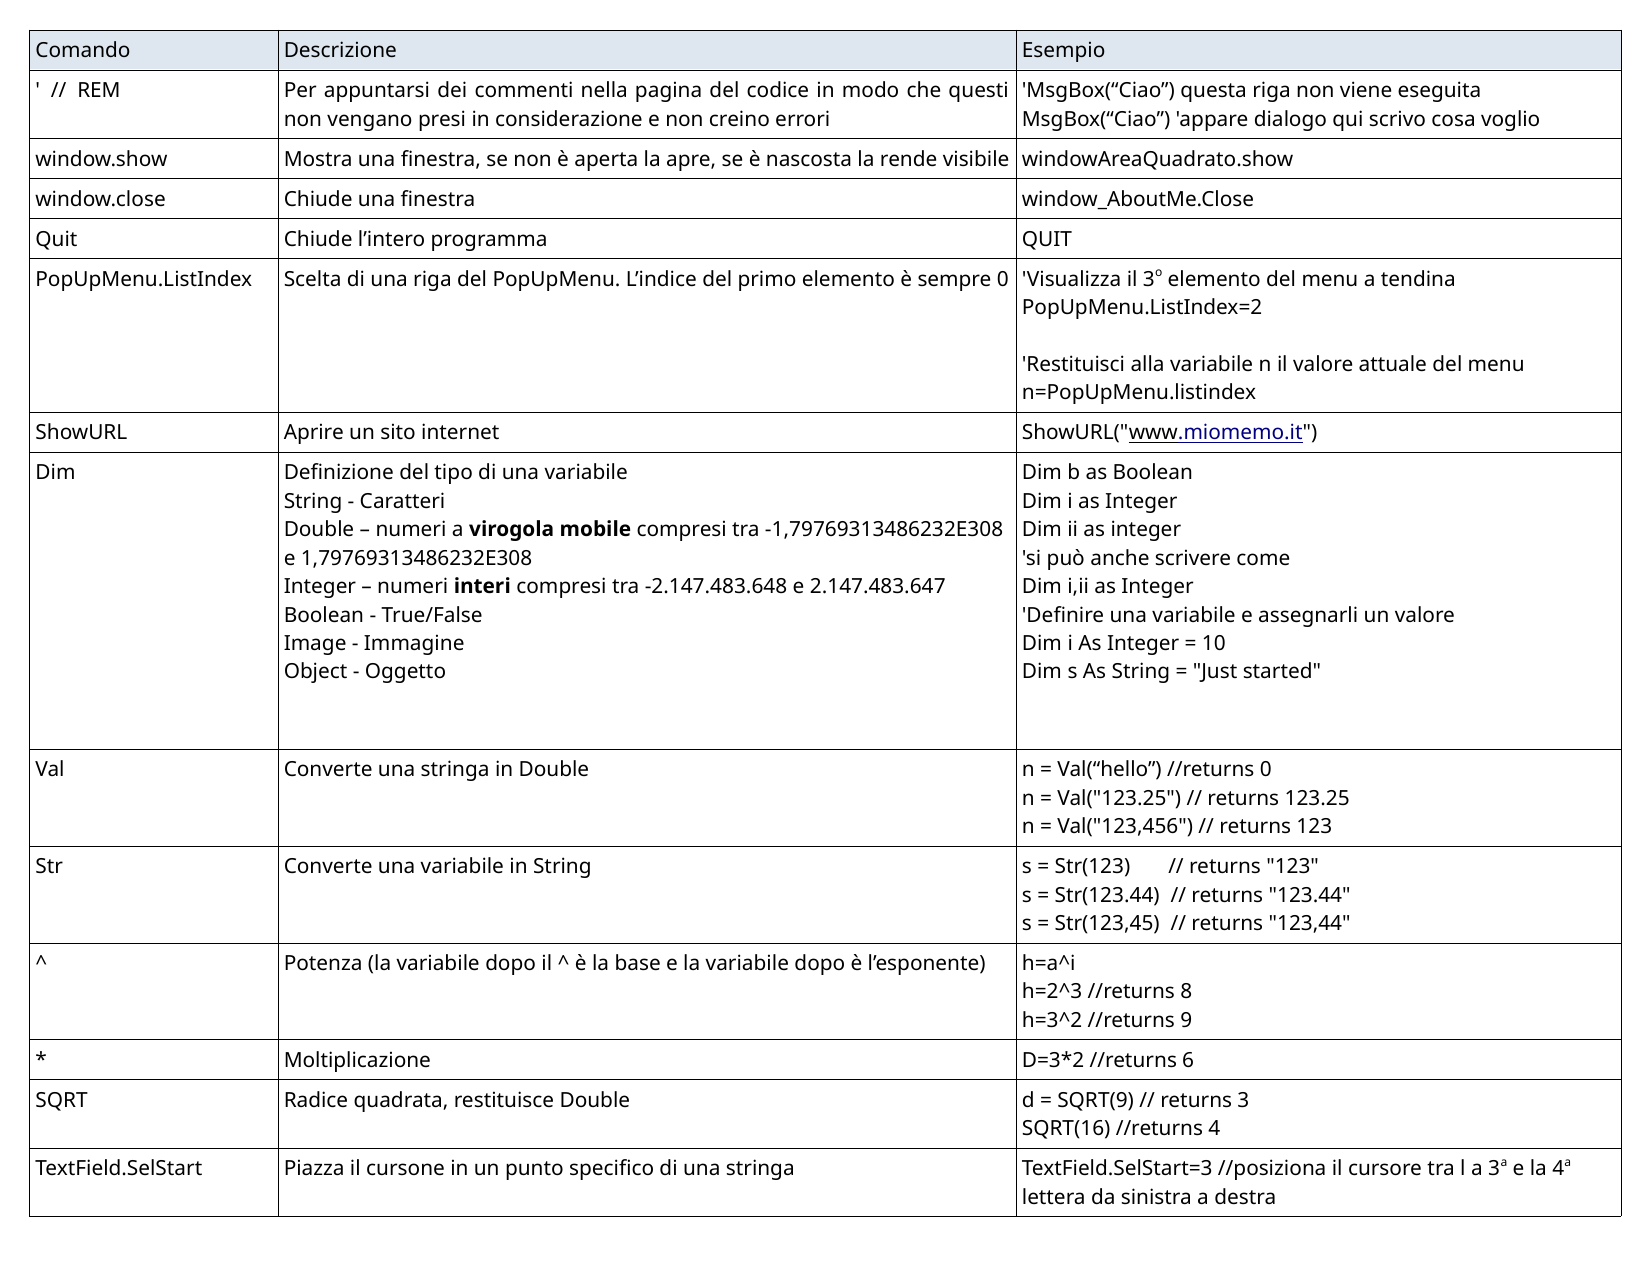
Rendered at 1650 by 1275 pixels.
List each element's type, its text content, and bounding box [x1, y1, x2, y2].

table_cell Chiude l’intero programma [279, 219, 1016, 258]
table_cell TextField.SelStart=3 //posiziona il cursore tra l a 3a e la 4a lettera da sinistra a destra [1017, 1149, 1621, 1216]
table_cell 'MsgBox(“Ciao”) questa riga non viene eseguita MsgBox(“Ciao”) 'appare dialogo qui scrivo cosa voglio [1017, 71, 1621, 138]
table_cell * [30, 1040, 278, 1079]
table_cell window_AboutMe.Close [1017, 179, 1621, 218]
table_cell window.close [30, 179, 278, 218]
table_cell Mostra una finestra, se non è aperta la apre, se è nascosta la rende visibile [279, 139, 1016, 178]
table_cell Moltiplicazione [279, 1040, 1016, 1079]
table_cell Radice quadrata, restituisce Double [279, 1080, 1016, 1148]
table_cell Definizione del tipo di una variabile String - Caratteri Double – numeri a virogola mobile compresi tra -1,79769313486232E308 e 1,79769313486232E308 Integer – numeri interi compresi tra -2.147.483.648 e 2.147.483.647 Boolean - True/False Image - Immagine Object - Oggetto [279, 453, 1016, 749]
table_header Comando [30, 31, 278, 69]
table_cell Converte una stringa in Double [279, 750, 1016, 846]
table_cell ShowURL("www.miomemo.it") [1017, 413, 1621, 452]
table_cell 'Visualizza il 3o elemento del menu a tendina PopUpMenu.ListIndex=2 'Restituisci alla variabile n il valore attuale del menu n=PopUpMenu.listindex [1017, 259, 1621, 412]
table_cell Dim b as Boolean Dim i as Integer Dim ii as integer 'si può anche scrivere come Dim i,ii as Integer 'Definire una variabile e assegnarli un valore Dim i As Integer = 10 Dim s As String = "Just started" [1017, 453, 1621, 749]
table_cell Piazza il cursone in un punto specifico di una stringa [279, 1149, 1016, 1216]
table_cell SQRT [30, 1080, 278, 1148]
table_cell Chiude una finestra [279, 179, 1016, 218]
table_cell Dim [30, 453, 278, 749]
table_cell Converte una variabile in String [279, 847, 1016, 942]
table_cell Per appuntarsi dei commenti nella pagina del codice in modo che questi non vengano presi in considerazione e non creino errori [279, 71, 1016, 138]
table_cell ShowURL [30, 413, 278, 452]
table_cell Aprire un sito internet [279, 413, 1016, 452]
table_cell d = SQRT(9) // returns 3 SQRT(16) //returns 4 [1017, 1080, 1621, 1148]
table_cell D=3*2 //returns 6 [1017, 1040, 1621, 1079]
table_cell Scelta di una riga del PopUpMenu. L’indice del primo elemento è sempre 0 [279, 259, 1016, 412]
table_cell n = Val(“hello”) //returns 0 n = Val("123.25") // returns 123.25 n = Val("123,456") // returns 123 [1017, 750, 1621, 846]
table_cell QUIT [1017, 219, 1621, 258]
table_cell Potenza (la variabile dopo il ^ è la base e la variabile dopo è l’esponente) [279, 944, 1016, 1039]
table_header Descrizione [279, 31, 1016, 69]
table_cell windowAreaQuadrato.show [1017, 139, 1621, 178]
table_cell h=a^i h=2^3 //returns 8 h=3^2 //returns 9 [1017, 944, 1621, 1039]
table_cell window.show [30, 139, 278, 178]
table_cell ^ [30, 944, 278, 1039]
table_cell Val [30, 750, 278, 846]
table_cell Quit [30, 219, 278, 258]
table_header Esempio [1017, 31, 1621, 69]
table_cell Str [30, 847, 278, 942]
table_cell s = Str(123) // returns "123" s = Str(123.44) // returns "123.44" s = Str(123,45) // returns "123,44" [1017, 847, 1621, 942]
table_cell TextField.SelStart [30, 1149, 278, 1216]
table_cell ' // REM [30, 71, 278, 138]
table_cell PopUpMenu.ListIndex [30, 259, 278, 412]
